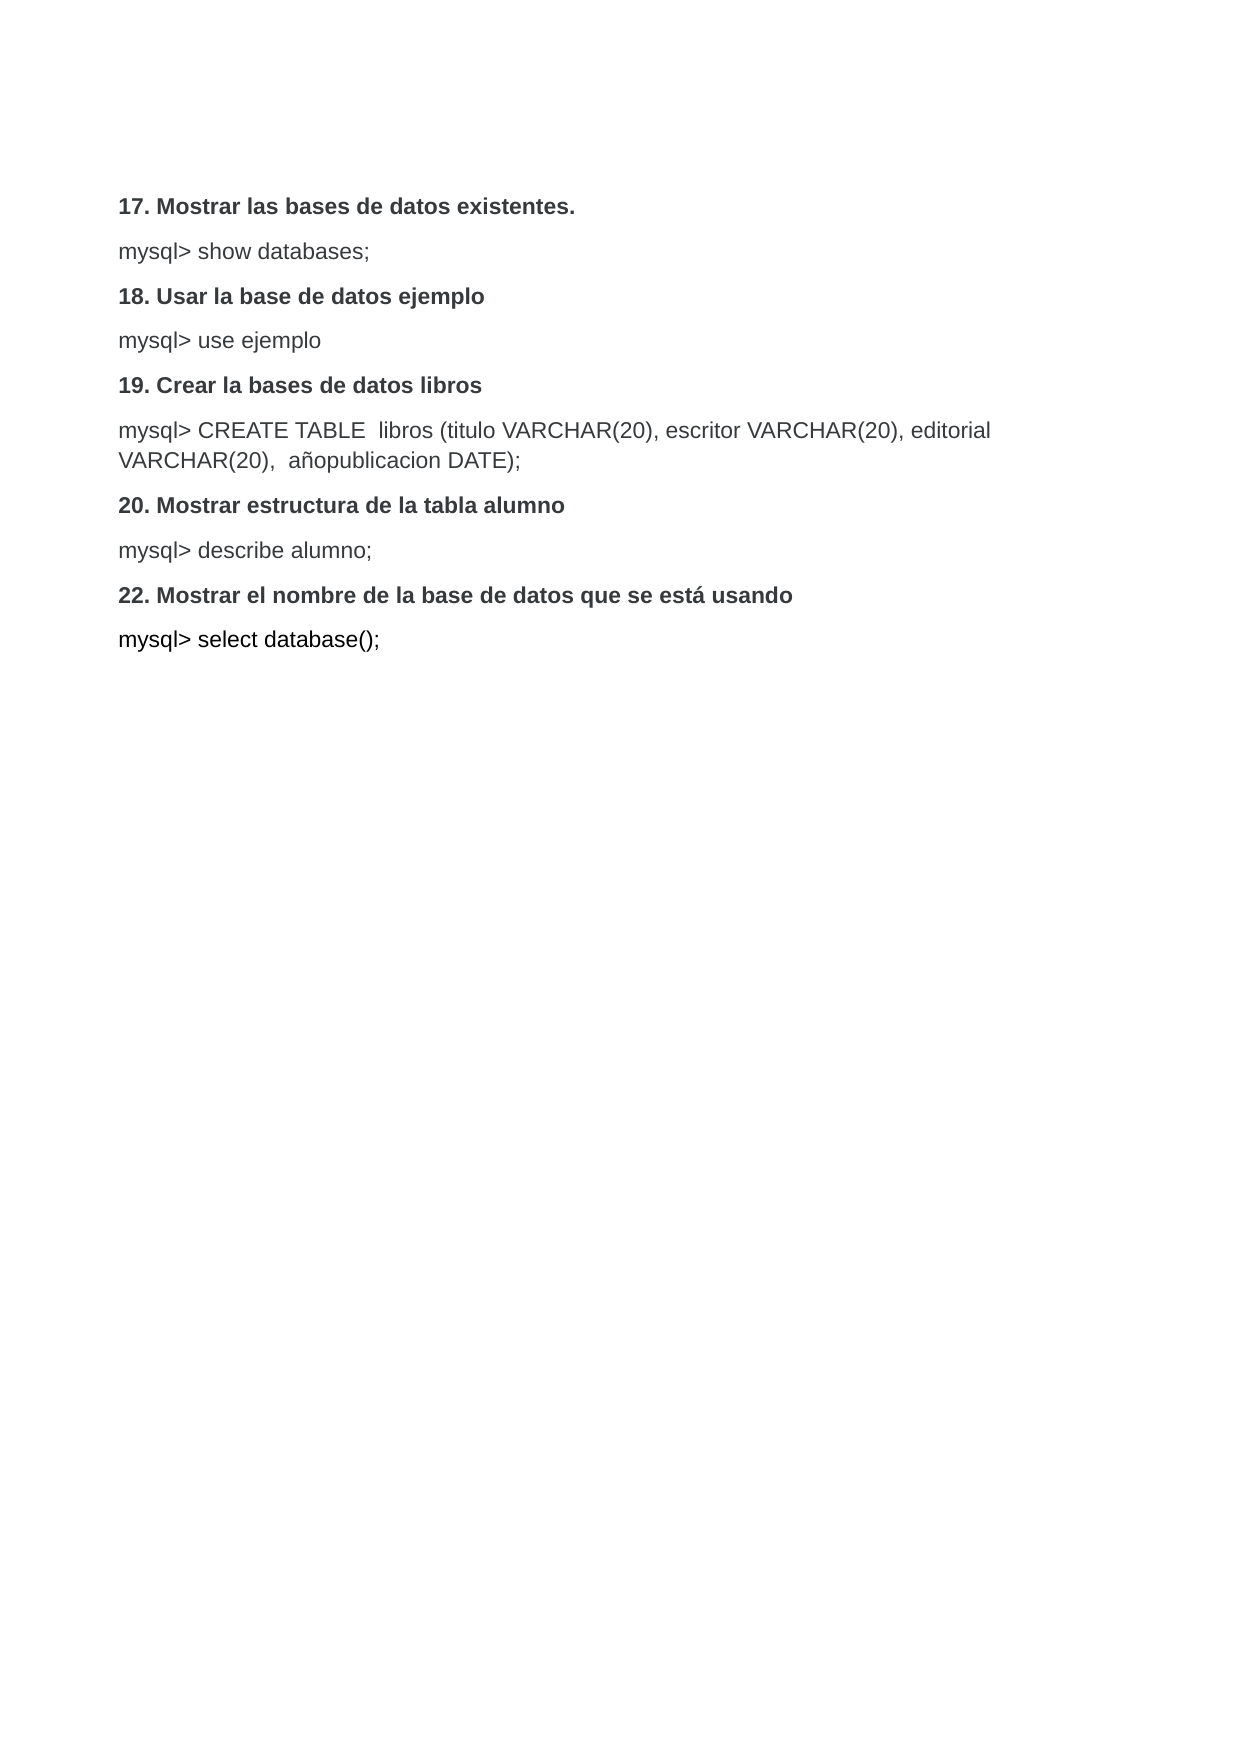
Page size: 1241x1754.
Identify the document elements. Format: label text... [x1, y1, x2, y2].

text mysql> CREATE TABLE libros (titulo VARCHAR(20), escritor VARCHAR(20), editorial VARCHAR(20), añopublicacion DATE); [118, 417, 1122, 474]
text 17. Mostrar las bases de datos existentes. [118, 193, 1122, 219]
text mysql> select database(); [118, 626, 1122, 653]
text 19. Crear la bases de datos libros [118, 372, 1122, 399]
text 20. Mostrar estructura de la tabla alumno [118, 492, 1122, 518]
text mysql> use ejemplo [118, 327, 1122, 354]
text mysql> show databases; [118, 238, 1122, 264]
text mysql> describe alumno; [118, 537, 1122, 563]
text 22. Mostrar el nombre de la base de datos que se está usando [118, 582, 1122, 608]
text 18. Usar la base de datos ejemplo [118, 283, 1122, 309]
